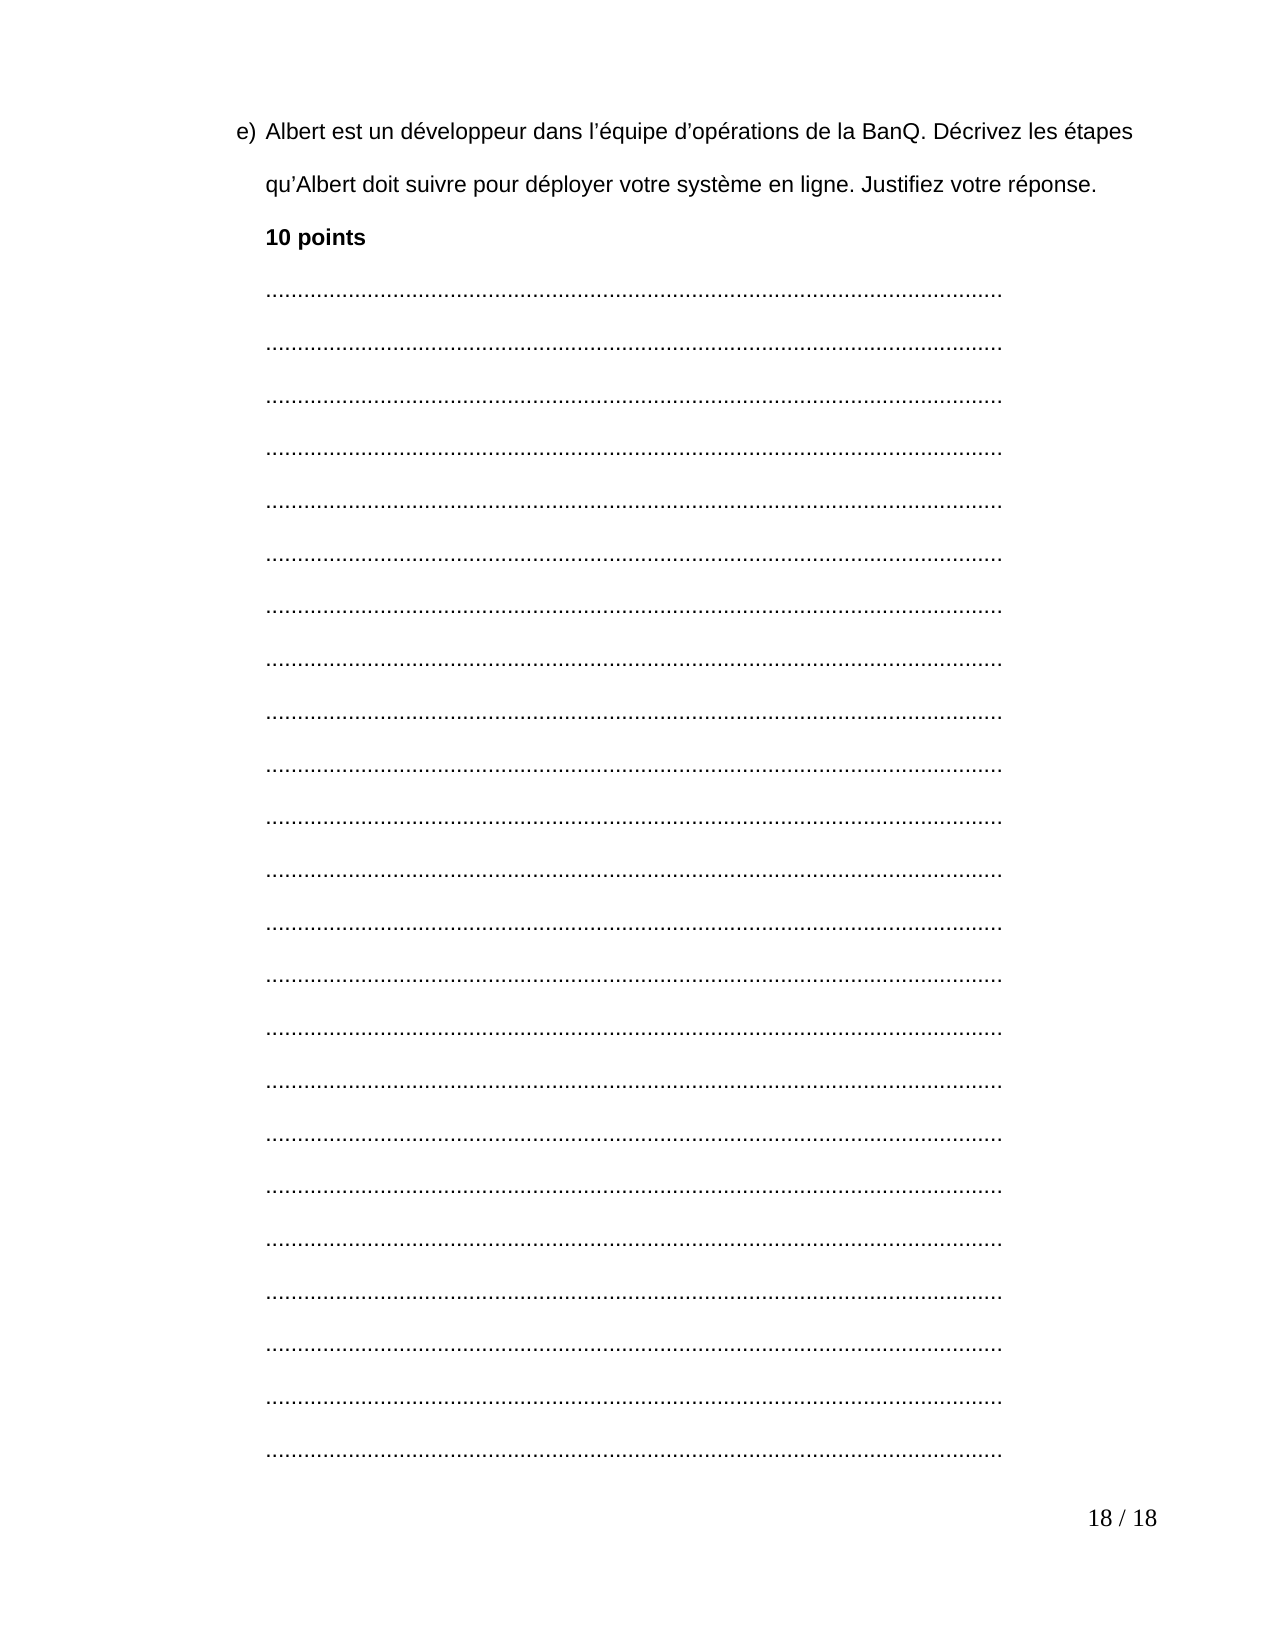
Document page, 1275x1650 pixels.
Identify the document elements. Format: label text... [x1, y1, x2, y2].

list Albert est un développeur dans l’équipe d’opérations de la BanQ. Décrivez les étapes qu’Albert doit suivre pour déployer votre système en ligne. Justifiez votre réponse. 10 points [236, 118, 1157, 1462]
